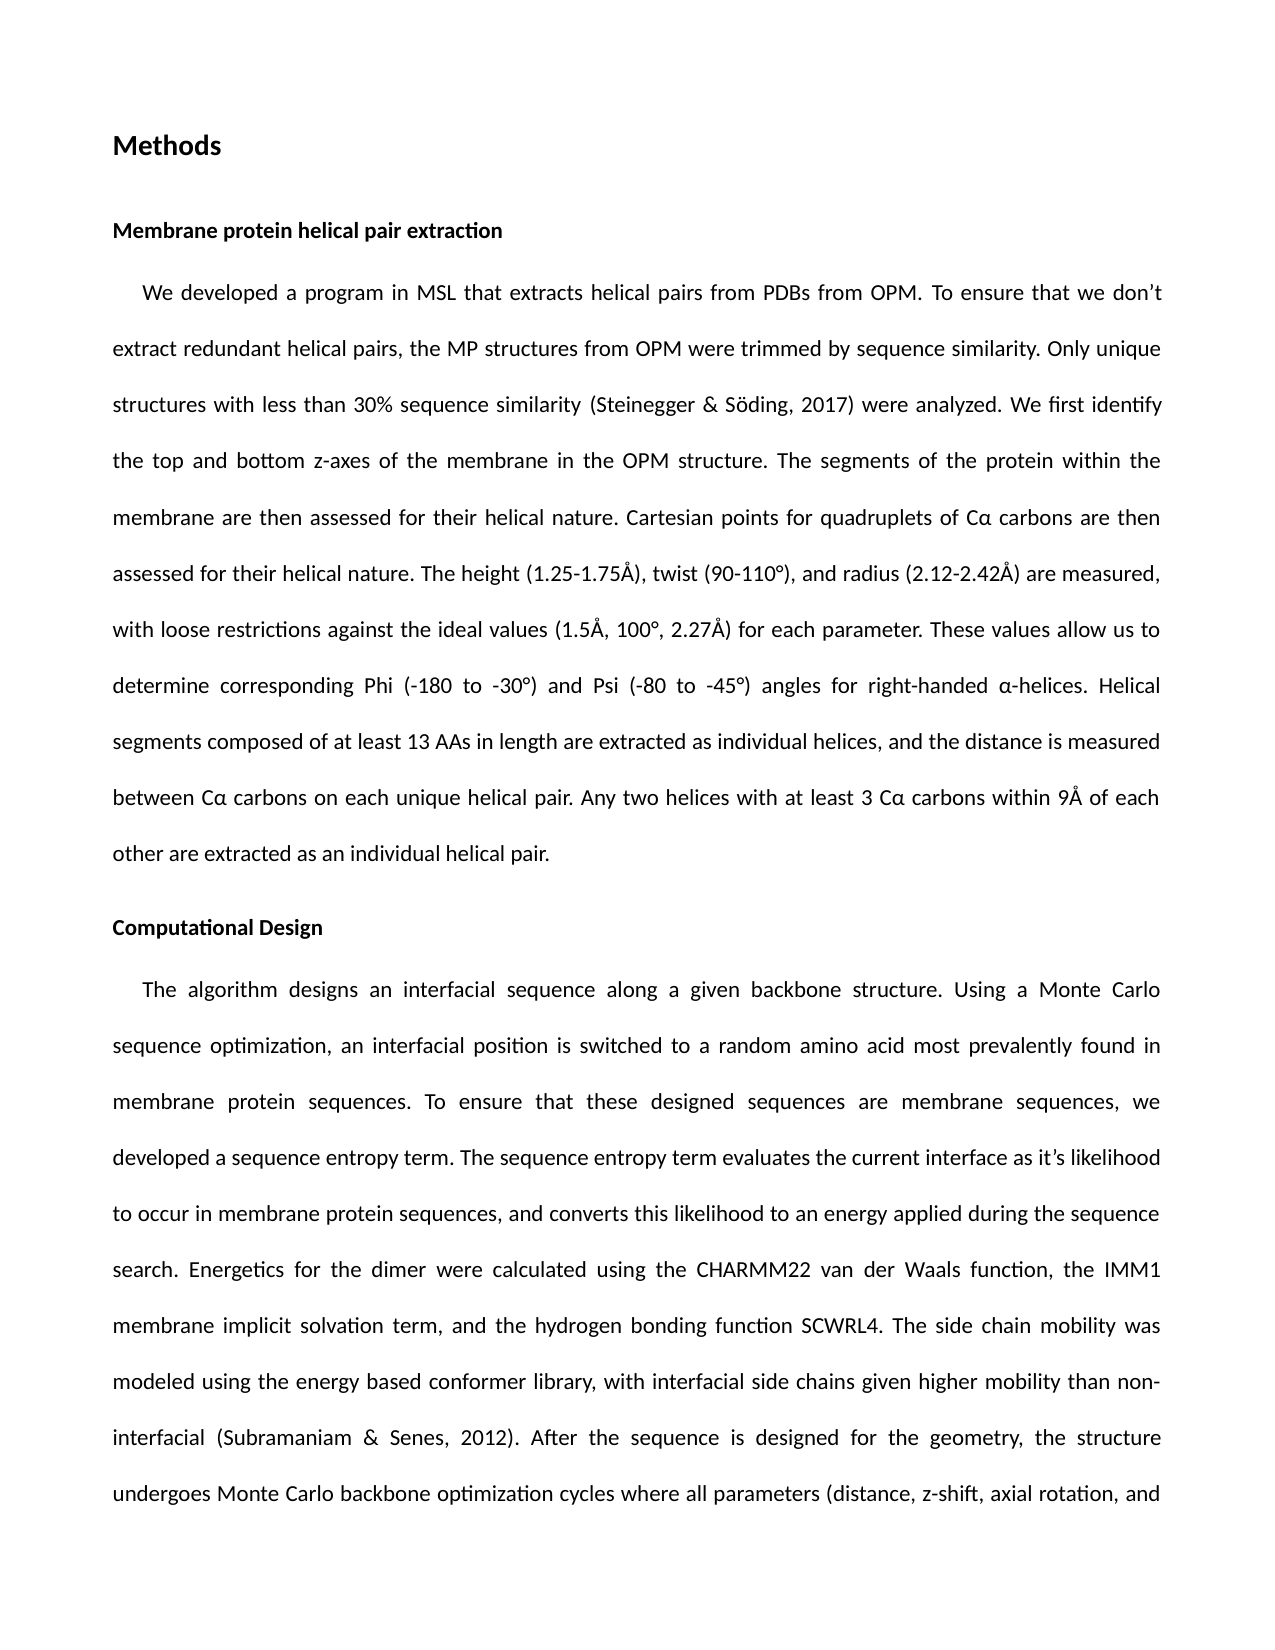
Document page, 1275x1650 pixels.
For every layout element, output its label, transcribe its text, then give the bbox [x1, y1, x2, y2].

subtitle Computational Design [112, 913, 1162, 941]
text The algorithm designs an interfacial sequence along a given backbone structure. Using a Monte Carlo sequence optimization, an interfacial position is switched to a random amino acid most prevalently found in membrane protein sequences. To ensure that these designed sequences are membrane sequences, we developed a sequence entropy term. The sequence entropy term evaluates the current interface as it’s likelihood to occur in membrane protein sequences, and converts this likelihood to an energy applied during the sequence search. Energetics for the dimer were calculated using the CHARMM22 van der Waals function, the IMM1 membrane implicit solvation term, and the hydrogen bonding function SCWRL4. The side chain mobility was modeled using the energy based conformer library, with interfacial side chains given higher mobility than non-interfacial (Subramaniam & Senes, 2012). After the sequence is designed for the geometry, the structure undergoes Monte Carlo backbone optimization cycles where all parameters (distance, z-shift, axial rotation, and [112, 975, 1162, 1507]
subtitle Membrane protein helical pair extraction [112, 216, 1162, 244]
subtitle Methods [112, 127, 1162, 163]
text We developed a program in MSL that extracts helical pairs from PDBs from OPM. To ensure that we don’t extract redundant helical pairs, the MP structures from OPM were trimmed by sequence similarity. Only unique structures with less than 30% sequence similarity (Steinegger & Söding, 2017) were analyzed. We first identify the top and bottom z-axes of the membrane in the OPM structure. The segments of the protein within the membrane are then assessed for their helical nature. Cartesian points for quadruplets of Cα carbons are then assessed for their helical nature. The height (1.25-1.75Å), twist (90-110°), and radius (2.12-2.42Å) are measured, with loose restrictions against the ideal values (1.5Å, 100°, 2.27Å) for each parameter. These values allow us to determine corresponding Phi (-180 to -30°) and Psi (-80 to -45°) angles for right-handed α-helices. Helical segments composed of at least 13 AAs in length are extracted as individual helices, and the distance is measured between Cα carbons on each unique helical pair. Any two helices with at least 3 Cα carbons within 9Å of each other are extracted as an individual helical pair. [112, 278, 1162, 867]
